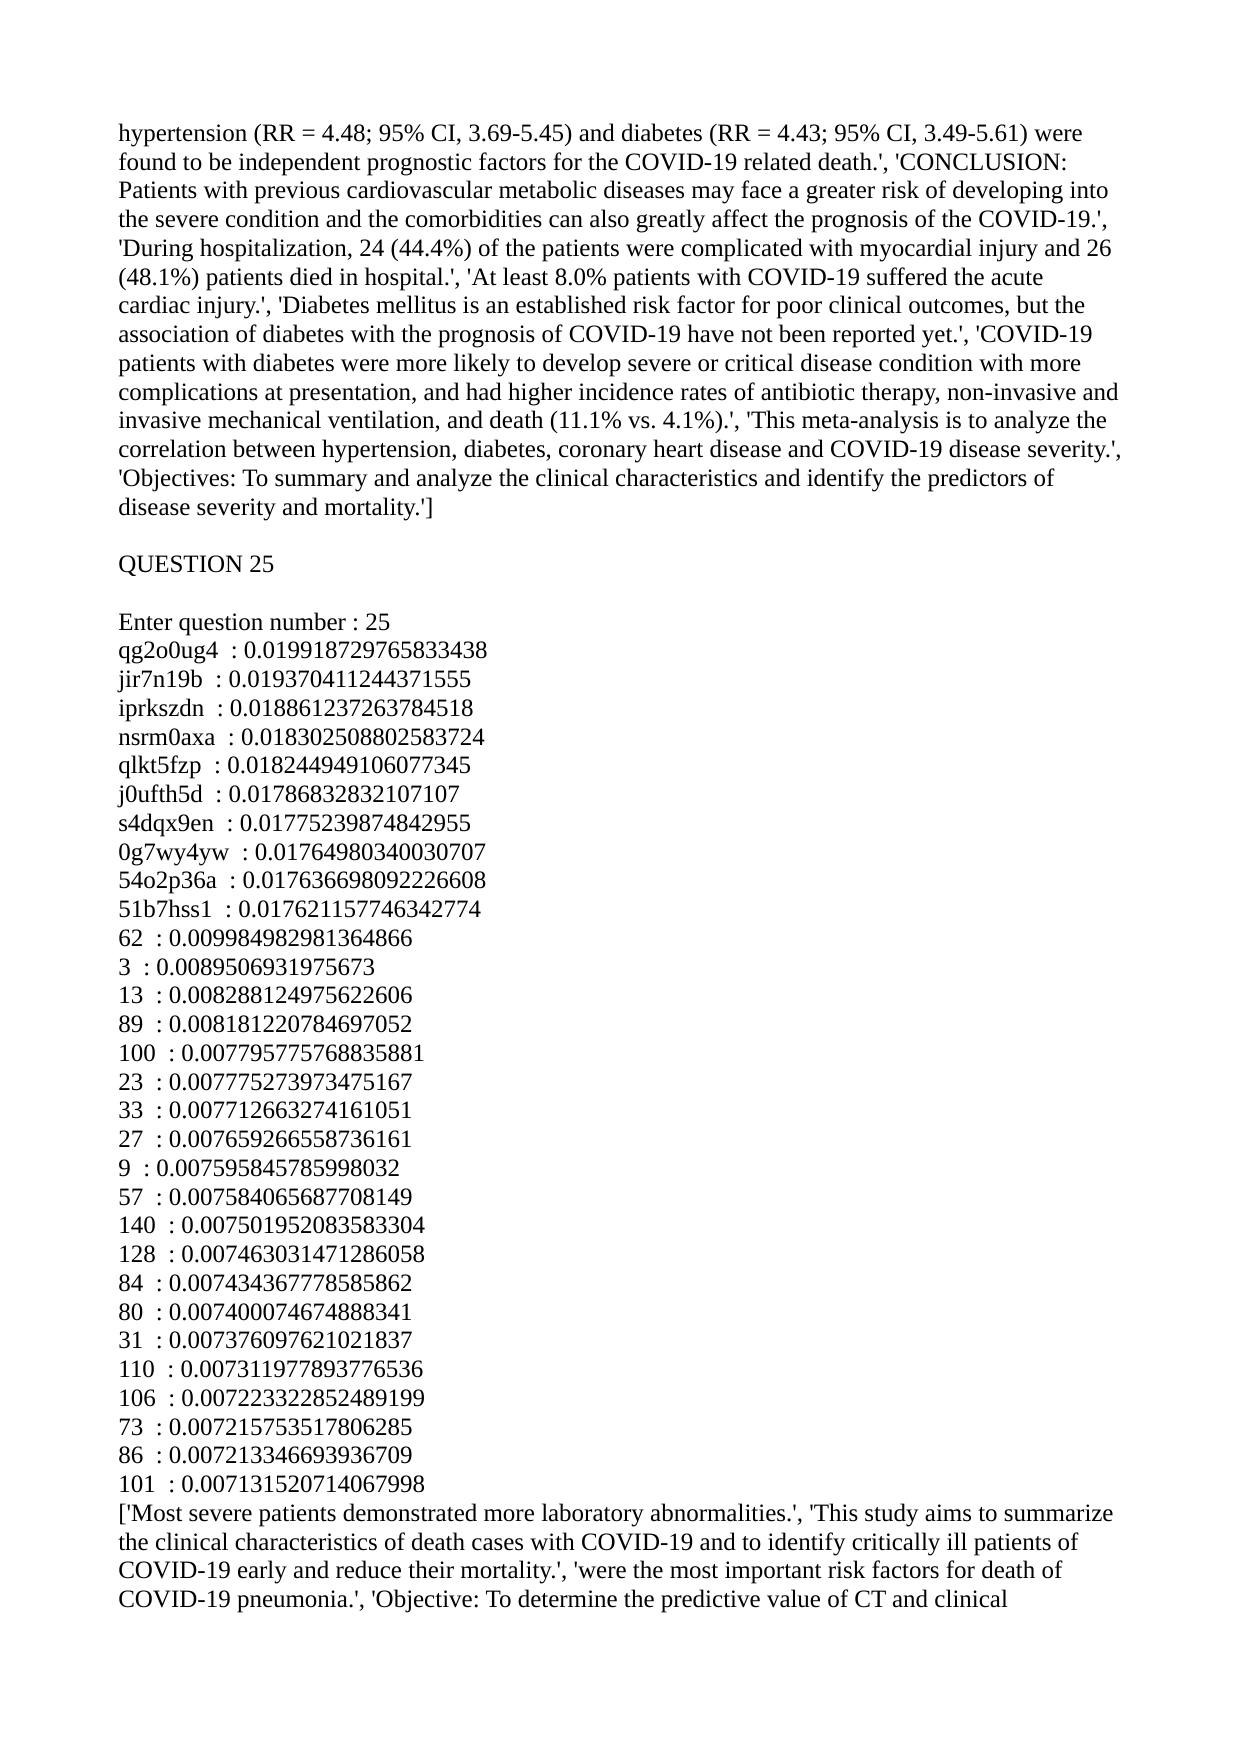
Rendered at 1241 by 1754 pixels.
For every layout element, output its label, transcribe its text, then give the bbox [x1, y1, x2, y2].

text 62 : 0.009984982981364866 [118, 923, 1122, 952]
text 3 : 0.0089506931975673 [118, 952, 1122, 981]
text qg2o0ug4 : 0.019918729765833438 [118, 636, 1122, 664]
text QUESTION 25 [118, 549, 1122, 578]
text jir7n19b : 0.019370411244371555 [118, 664, 1122, 693]
text 31 : 0.007376097621021837 [118, 1326, 1122, 1354]
text 100 : 0.007795775768835881 [118, 1038, 1122, 1067]
text hypertension (RR = 4.48; 95% CI, 3.69-5.45) and diabetes (RR = 4.43; 95% CI, 3.49-5.61) were found to be independent prognostic factors for the COVID-19 related death.', 'CONCLUSION: Patients with previous cardiovascular metabolic diseases may face a greater risk of developing into the severe condition and the comorbidities can also greatly affect the prognosis of the COVID-19.', 'During hospitalization, 24 (44.4%) of the patients were complicated with myocardial injury and 26 (48.1%) patients died in hospital.', 'At least 8.0% patients with COVID-19 suffered the acute cardiac injury.', 'Diabetes mellitus is an established risk factor for poor clinical outcomes, but the association of diabetes with the prognosis of COVID-19 have not been reported yet.', 'COVID-19 patients with diabetes were more likely to develop severe or critical disease condition with more complications at presentation, and had higher incidence rates of antibiotic therapy, non-invasive and invasive mechanical ventilation, and death (11.1% vs. 4.1%).', 'This meta-analysis is to analyze the correlation between hypertension, diabetes, coronary heart disease and COVID-19 disease severity.', 'Objectives: To summary and analyze the clinical characteristics and identify the predictors of disease severity and mortality.'] [118, 118, 1122, 521]
text nsrm0axa : 0.018302508802583724 [118, 722, 1122, 751]
text 73 : 0.007215753517806285 [118, 1412, 1122, 1441]
text 80 : 0.007400074674888341 [118, 1297, 1122, 1326]
text 106 : 0.007223322852489199 [118, 1383, 1122, 1412]
text 84 : 0.007434367778585862 [118, 1268, 1122, 1297]
text 13 : 0.008288124975622606 [118, 981, 1122, 1009]
text 0g7wy4yw : 0.01764980340030707 [118, 837, 1122, 866]
text 51b7hss1 : 0.017621157746342774 [118, 894, 1122, 923]
text s4dqx9en : 0.01775239874842955 [118, 808, 1122, 837]
text 86 : 0.007213346693936709 [118, 1441, 1122, 1469]
text 128 : 0.007463031471286058 [118, 1239, 1122, 1268]
text 57 : 0.007584065687708149 [118, 1182, 1122, 1211]
text Enter question number : 25 [118, 607, 1122, 636]
text 140 : 0.007501952083583304 [118, 1211, 1122, 1239]
text 101 : 0.007131520714067998 [118, 1469, 1122, 1498]
text 33 : 0.007712663274161051 [118, 1096, 1122, 1124]
text 27 : 0.007659266558736161 [118, 1124, 1122, 1153]
text iprkszdn : 0.018861237263784518 [118, 693, 1122, 722]
text 9 : 0.007595845785998032 [118, 1153, 1122, 1182]
text 23 : 0.007775273973475167 [118, 1067, 1122, 1096]
text 54o2p36a : 0.017636698092226608 [118, 866, 1122, 894]
text ['Most severe patients demonstrated more laboratory abnormalities.', 'This study aims to summarize the clinical characteristics of death cases with COVID-19 and to identify critically ill patients of COVID-19 early and reduce their mortality.', 'were the most important risk factors for death of COVID-19 pneumonia.', 'Objective: To determine the predictive value of CT and clinical [118, 1498, 1122, 1613]
text 89 : 0.008181220784697052 [118, 1009, 1122, 1038]
text 110 : 0.007311977893776536 [118, 1354, 1122, 1383]
text j0ufth5d : 0.01786832832107107 [118, 779, 1122, 808]
text qlkt5fzp : 0.018244949106077345 [118, 751, 1122, 779]
